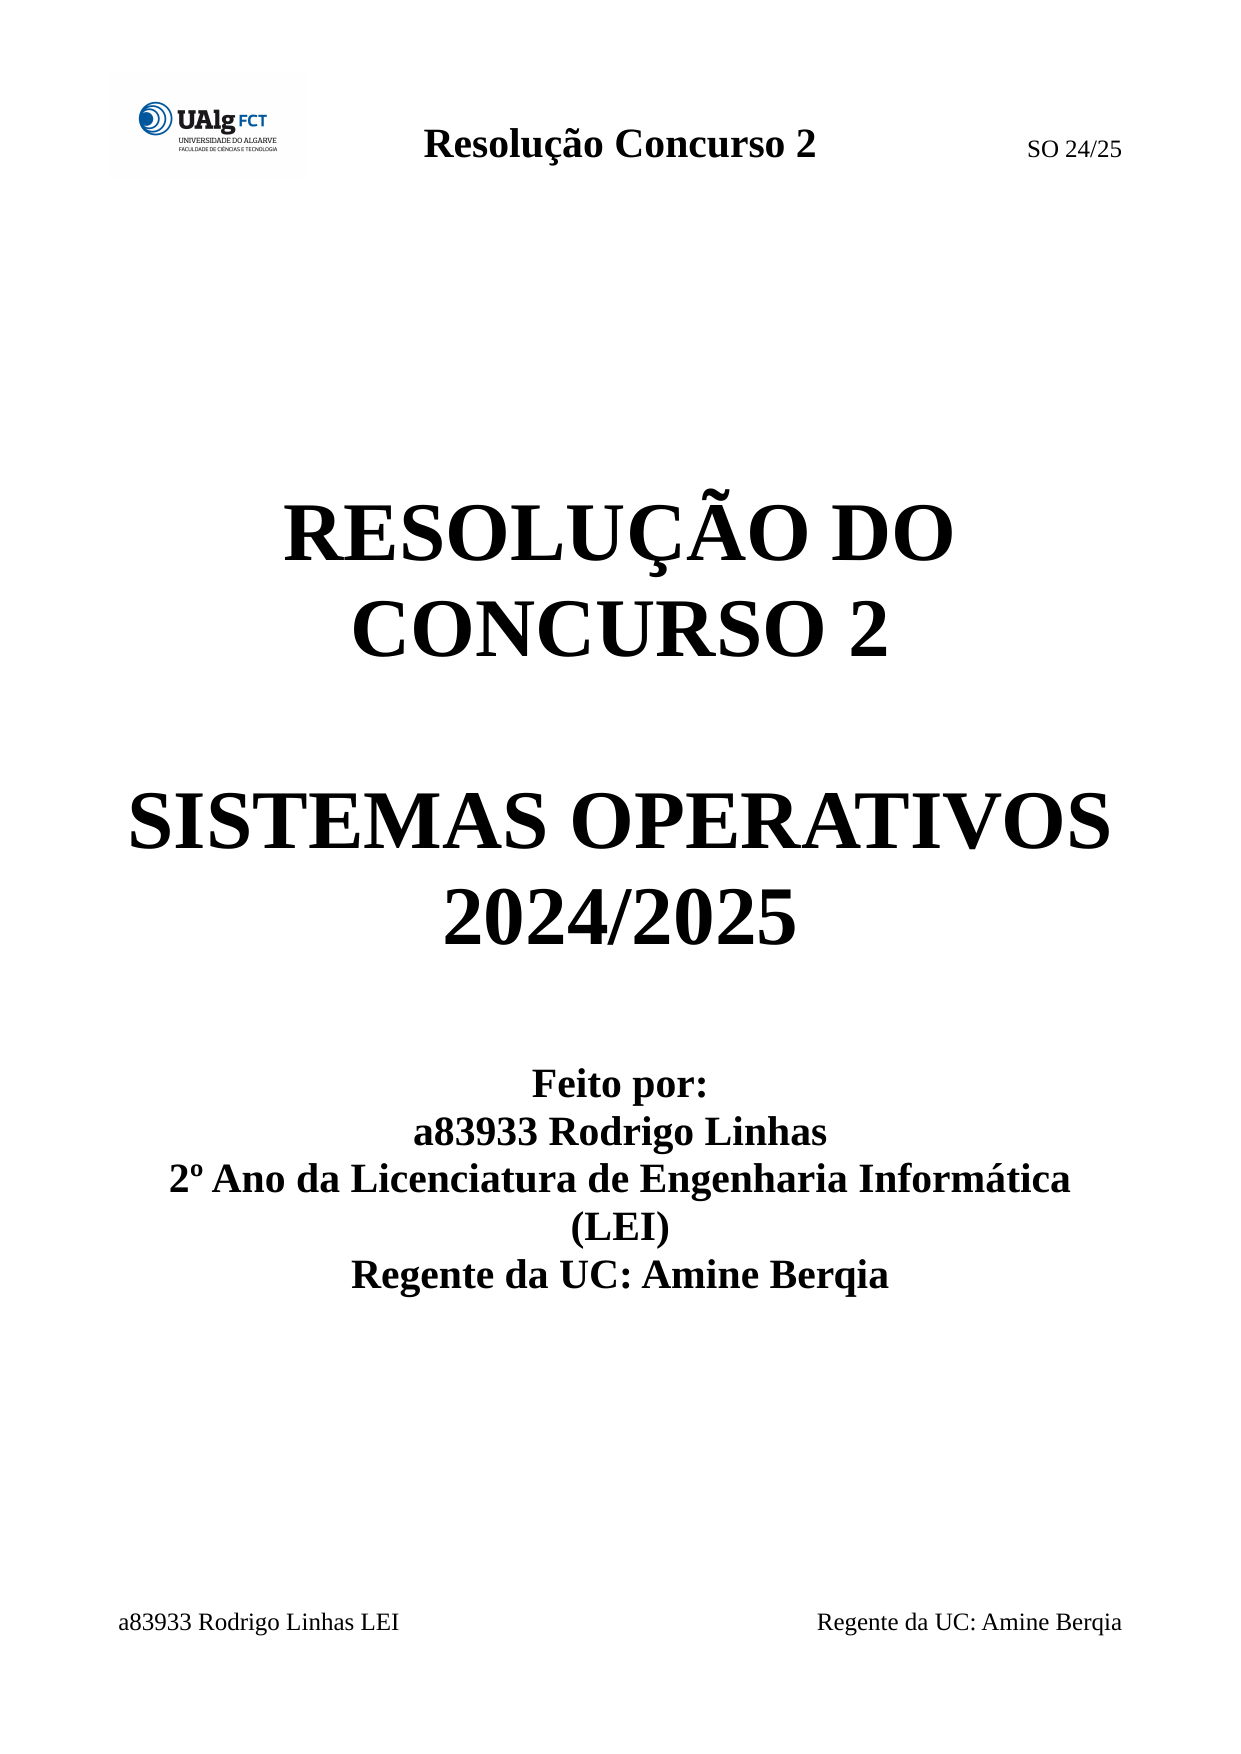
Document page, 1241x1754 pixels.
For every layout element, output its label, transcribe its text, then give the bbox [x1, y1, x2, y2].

picture [106, 73, 310, 180]
text Feito por: [118, 1058, 1122, 1106]
text RESOLUÇÃO DO CONCURSO 2 [118, 483, 1122, 675]
text 2º Ano da Licenciatura de Engenharia Informática (LEI) [118, 1154, 1122, 1250]
text Regente da UC: Amine Berqia [118, 1250, 1122, 1298]
text SISTEMAS OPERATIVOS 2024/2025 [118, 771, 1122, 962]
text a83933 Rodrigo Linhas [118, 1106, 1122, 1154]
